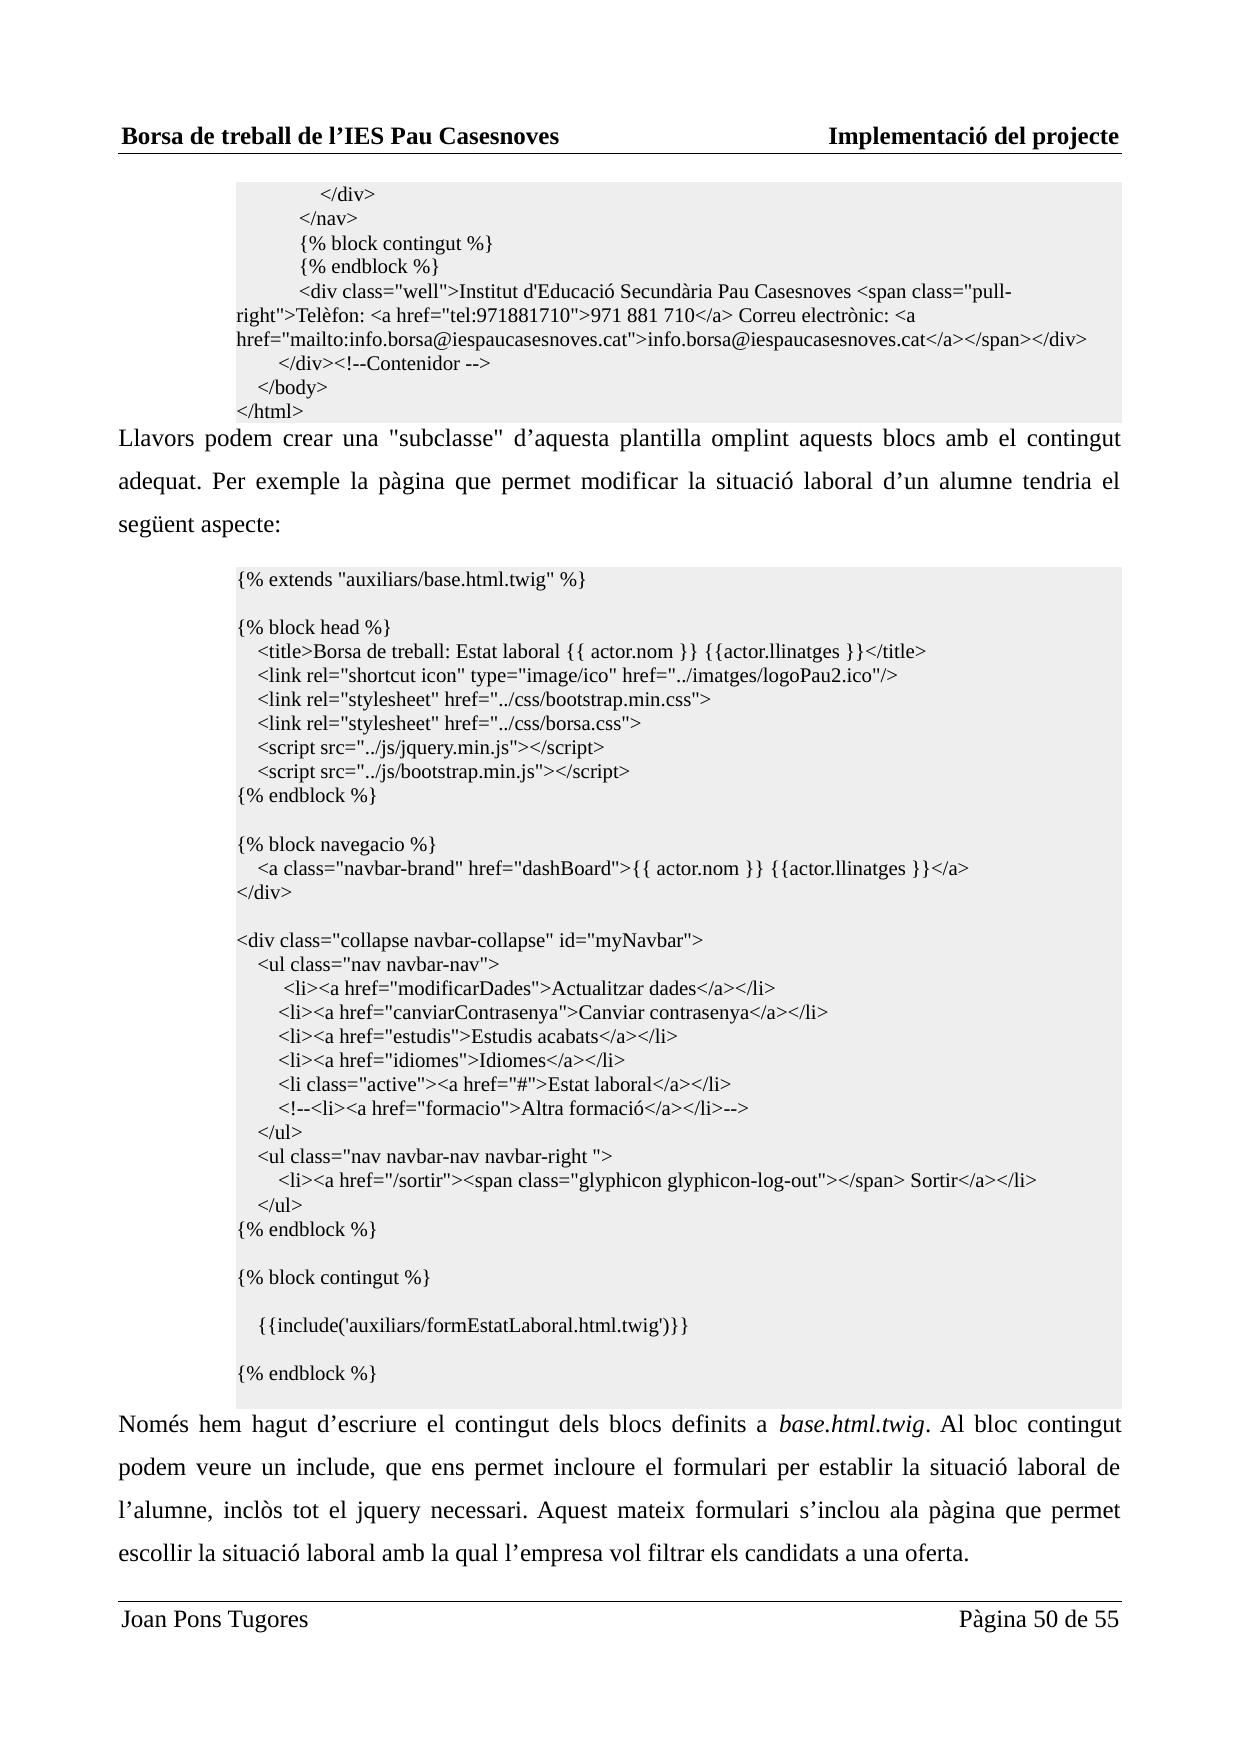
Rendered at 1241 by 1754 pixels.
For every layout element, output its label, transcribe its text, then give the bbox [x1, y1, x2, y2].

text {% block contingut %} [236, 230, 1122, 254]
text <script src="../js/bootstrap.min.js"></script> [236, 759, 1122, 783]
text <ul class="nav navbar-nav"> [236, 952, 1122, 976]
text {% block contingut %} [236, 1265, 1122, 1289]
text <a class="navbar-brand" href="dashBoard">{{ actor.nom }} {{actor.llinatges }}</a> [236, 856, 1122, 880]
text <!--<li><a href="formacio">Altra formació</a></li>--> [236, 1096, 1122, 1120]
text {% block navegacio %} [236, 832, 1122, 856]
text {% endblock %} [236, 1361, 1122, 1385]
text {% endblock %} [236, 783, 1122, 807]
text Llavors podem crear una "subclasse" d’aquesta plantilla omplint aquests blocs amb el contingut adequat. Per exemple la pàgina que permet modificar la situació laboral d’un alumne tendria el següent aspecte: [118, 423, 1122, 538]
text <title>Borsa de treball: Estat laboral {{ actor.nom }} {{actor.llinatges }}</title> [236, 639, 1122, 663]
text <li><a href="modificarDades">Actualitzar dades</a></li> [236, 976, 1122, 1000]
text </div> [236, 182, 1122, 206]
text <link rel="stylesheet" href="../css/borsa.css"> [236, 711, 1122, 735]
text <div class="collapse navbar-collapse" id="myNavbar"> [236, 928, 1122, 952]
text {% extends "auxiliars/base.html.twig" %} [236, 567, 1122, 591]
text {{include('auxiliars/formEstatLaboral.html.twig')}} [236, 1313, 1122, 1337]
text <script src="../js/jquery.min.js"></script> [236, 735, 1122, 759]
text Només hem hagut d’escriure el contingut dels blocs definits a base.html.twig. Al bloc contingut podem veure un include, que ens permet incloure el formulari per establir la situació laboral de l’alumne, inclòs tot el jquery necessari. Aquest mateix formulari s’inclou ala pàgina que permet escollir la situació laboral amb la qual l’empresa vol filtrar els candidats a una oferta. [118, 1409, 1122, 1567]
text <li><a href="idiomes">Idiomes</a></li> [236, 1048, 1122, 1072]
text </ul> [236, 1192, 1122, 1217]
text <li><a href="estudis">Estudis acabats</a></li> [236, 1024, 1122, 1048]
text </ul> [236, 1120, 1122, 1144]
text {% endblock %} [236, 254, 1122, 278]
text </body> [236, 375, 1122, 399]
text </nav> [236, 206, 1122, 230]
text <li class="active"><a href="#">Estat laboral</a></li> [236, 1072, 1122, 1096]
text </div> [236, 880, 1122, 904]
text </html> [236, 399, 1122, 423]
text <link rel="stylesheet" href="../css/bootstrap.min.css"> [236, 687, 1122, 711]
text <li><a href="canviarContrasenya">Canviar contrasenya</a></li> [236, 1000, 1122, 1024]
text <ul class="nav navbar-nav navbar-right "> [236, 1144, 1122, 1168]
text </div><!--Contenidor --> [236, 351, 1122, 375]
text {% block head %} [236, 615, 1122, 639]
text <li><a href="/sortir"><span class="glyphicon glyphicon-log-out"></span> Sortir</a></li> [236, 1168, 1122, 1192]
text <link rel="shortcut icon" type="image/ico" href="../imatges/logoPau2.ico"/> [236, 663, 1122, 687]
text {% endblock %} [236, 1217, 1122, 1241]
text <div class="well">Institut d'Educació Secundària Pau Casesnoves <span class="pull-right">Telèfon: <a href="tel:971881710">971 881 710</a> Correu electrònic: <a href="mailto:info.borsa@iespaucasesnoves.cat">info.borsa@iespaucasesnoves.cat</a></span></div> [236, 278, 1122, 351]
